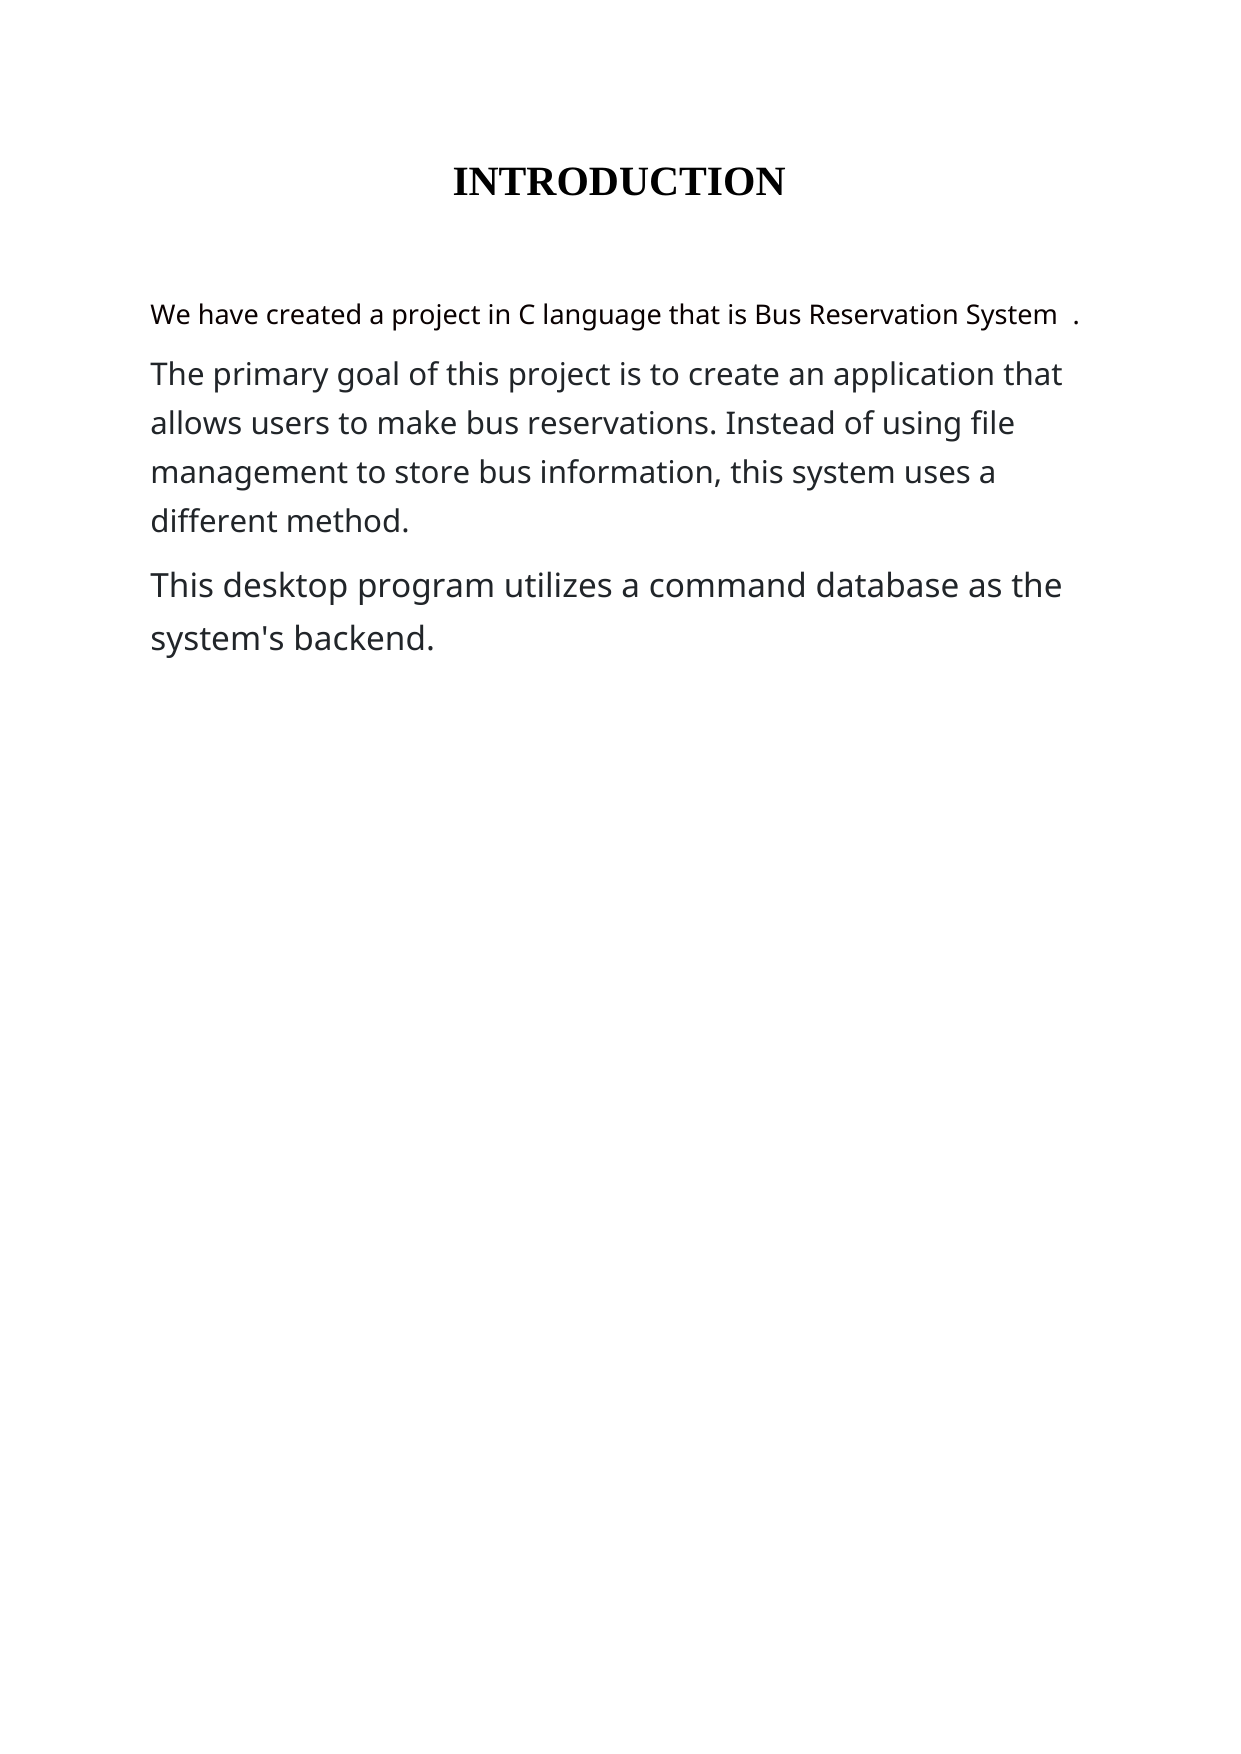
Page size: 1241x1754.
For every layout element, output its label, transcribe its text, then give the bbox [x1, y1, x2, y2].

text We have created a project in C language that is Bus Reservation System . [150, 296, 1092, 333]
subtitle INTRODUCTION [150, 157, 1092, 205]
text This desktop program utilizes a command database as the system's backend. [150, 562, 1092, 660]
text The primary goal of this project is to create an application that allows users to make bus reservations. Instead of using file management to store bus information, this system uses a different method. [150, 352, 1092, 541]
